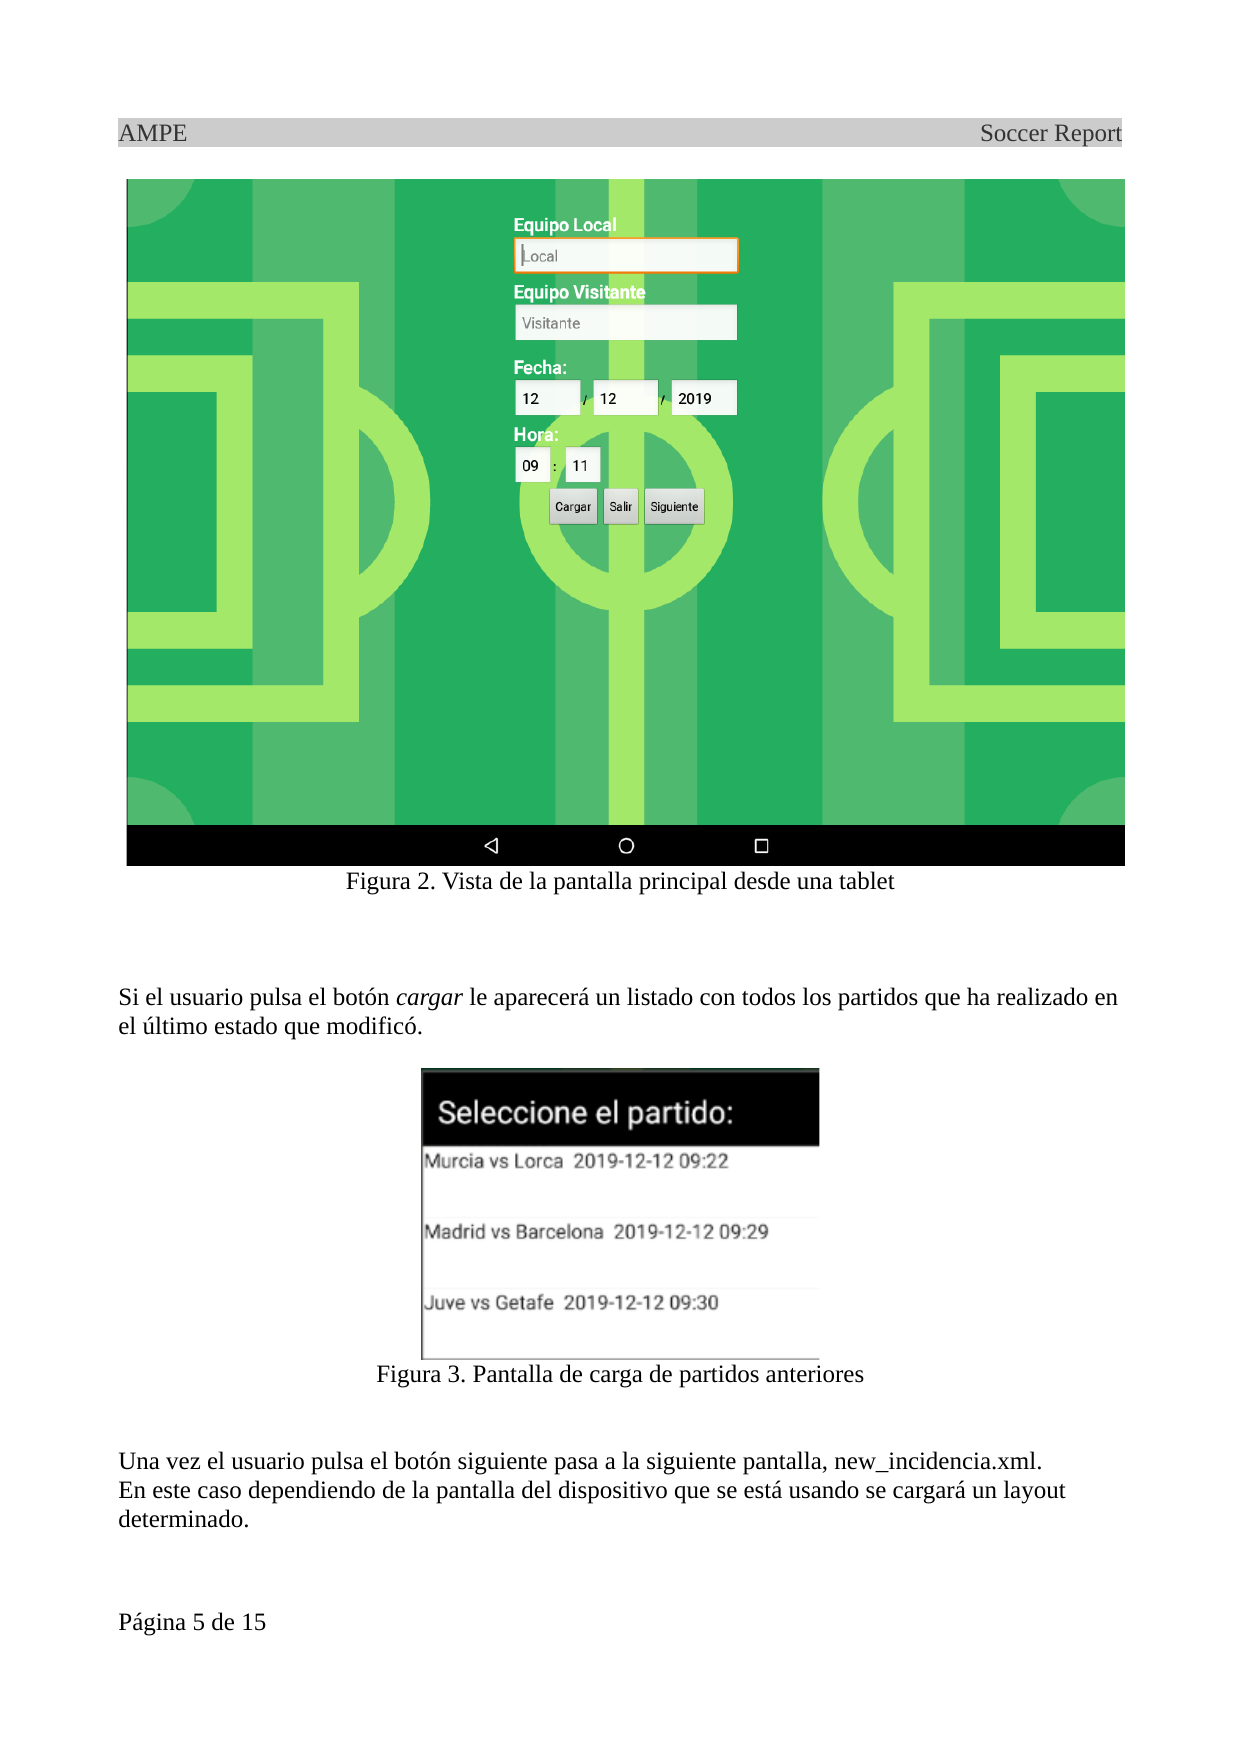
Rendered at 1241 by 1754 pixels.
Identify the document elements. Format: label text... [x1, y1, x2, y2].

picture [126, 176, 1125, 866]
text Figura 3. Pantalla de carga de partidos anteriores [118, 1069, 1122, 1388]
text Una vez el usuario pulsa el botón siguiente pasa a la siguiente pantalla, new_incidencia.xml. [118, 1446, 1122, 1475]
text Si el usuario pulsa el botón cargar le aparecerá un listado con todos los partidos que ha realizado en el último estado que modificó. [118, 982, 1122, 1040]
picture [421, 1068, 820, 1360]
text Figura 2. Vista de la pantalla principal desde una tablet [177, 866, 1063, 895]
text En este caso dependiendo de la pantalla del dispositivo que se está usando se cargará un layout determinado. [118, 1475, 1122, 1533]
